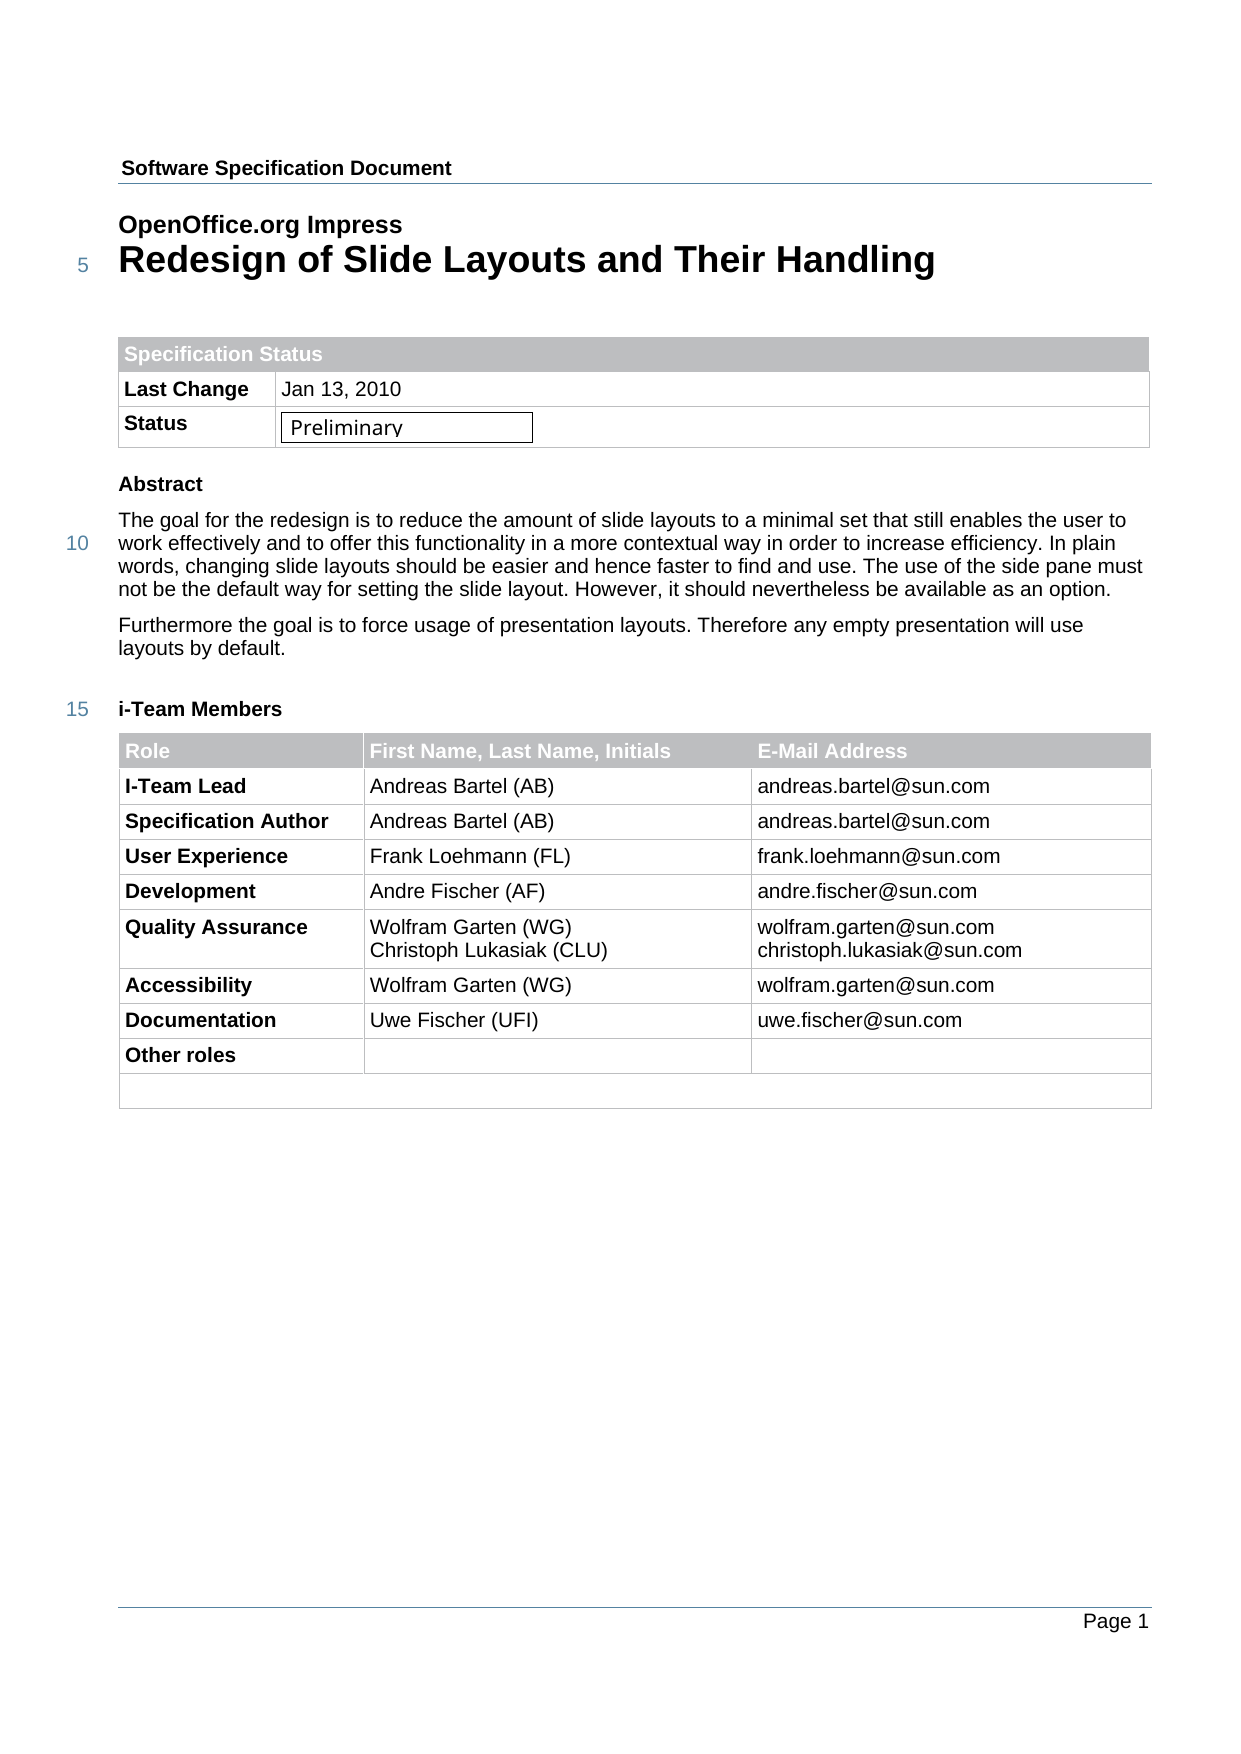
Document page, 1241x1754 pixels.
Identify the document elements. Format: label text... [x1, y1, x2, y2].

table_cell frank.loehmann@sun.com [752, 840, 1151, 874]
table_cell Andre Fischer (AF) [365, 875, 751, 909]
table_cell Frank Loehmann (FL) [365, 840, 751, 874]
table_cell Last Change [119, 372, 275, 406]
table_cell Specification Author [120, 805, 363, 839]
table_cell [752, 1039, 1151, 1073]
table_cell uwe.fischer@sun.com [752, 1004, 1151, 1038]
table_cell Wolfram Garten (WG) [365, 969, 751, 1003]
table_cell I-Team Lead [120, 769, 363, 804]
table_header E-Mail Address [751, 733, 1151, 768]
text Furthermore the goal is to force usage of presentation layouts. Therefore any empty presentation will use layouts by default. [118, 614, 1152, 660]
table_cell Accessibility [120, 969, 363, 1003]
table_cell andreas.bartel@sun.com [752, 769, 1151, 804]
table_cell Jan 13, 2010 [276, 372, 1149, 406]
table_header First Name, Last Name, Initials [364, 733, 751, 768]
table_cell <State reason here, if one role is not represented in i-Team.> [120, 1074, 1151, 1108]
table_header Specification Status [118, 337, 1149, 371]
table_cell PRELIMINARY status is the initial conception of a specification. STANDARD A specification with status Standard is considered to be stable and has the approval of the i-Team. OBSOLETE An Obsolete specification is a specification that has been identified unnecessary. For example due to; technology changes or changes in other standards or specifications. [276, 407, 1149, 447]
table_cell andre.fischer@sun.com [752, 875, 1151, 909]
table_cell [365, 1039, 751, 1073]
table_cell Andreas Bartel (AB) [365, 805, 751, 839]
text Redesign of Slide Layouts and Their Handling [118, 239, 1152, 281]
table_cell Other roles [120, 1039, 363, 1073]
table_cell wolfram.garten@sun.com christoph.lukasiak@sun.com [752, 910, 1151, 968]
table_header Role [119, 733, 363, 768]
table_cell Documentation [120, 1004, 363, 1038]
table_cell Andreas Bartel (AB) [365, 769, 751, 804]
subtitle Abstract [118, 472, 1152, 496]
text The goal for the redesign is to reduce the amount of slide layouts to a minimal set that still enables the user to work effectively and to offer this functionality in a more contextual way in order to increase efficiency. In plain words, changing slide layouts should be easier and hence faster to find and use. The use of the side pane must not be the default way for setting the slide layout. However, it should nevertheless be available as an option. [118, 508, 1152, 601]
text OpenOffice.org Impress [118, 211, 1152, 239]
table_cell Uwe Fischer (UFI) [365, 1004, 751, 1038]
table_cell Wolfram Garten (WG) Christoph Lukasiak (CLU) [365, 910, 751, 968]
table_cell Quality Assurance [120, 910, 363, 968]
text Software Specification Document [118, 154, 1152, 183]
table_cell andreas.bartel@sun.com [752, 805, 1151, 839]
subtitle i-Team Members [118, 698, 1152, 721]
table_cell User Experience [120, 840, 363, 874]
table_cell Development [120, 875, 363, 909]
table_cell wolfram.garten@sun.com [752, 969, 1151, 1003]
table_cell Status [119, 407, 275, 447]
